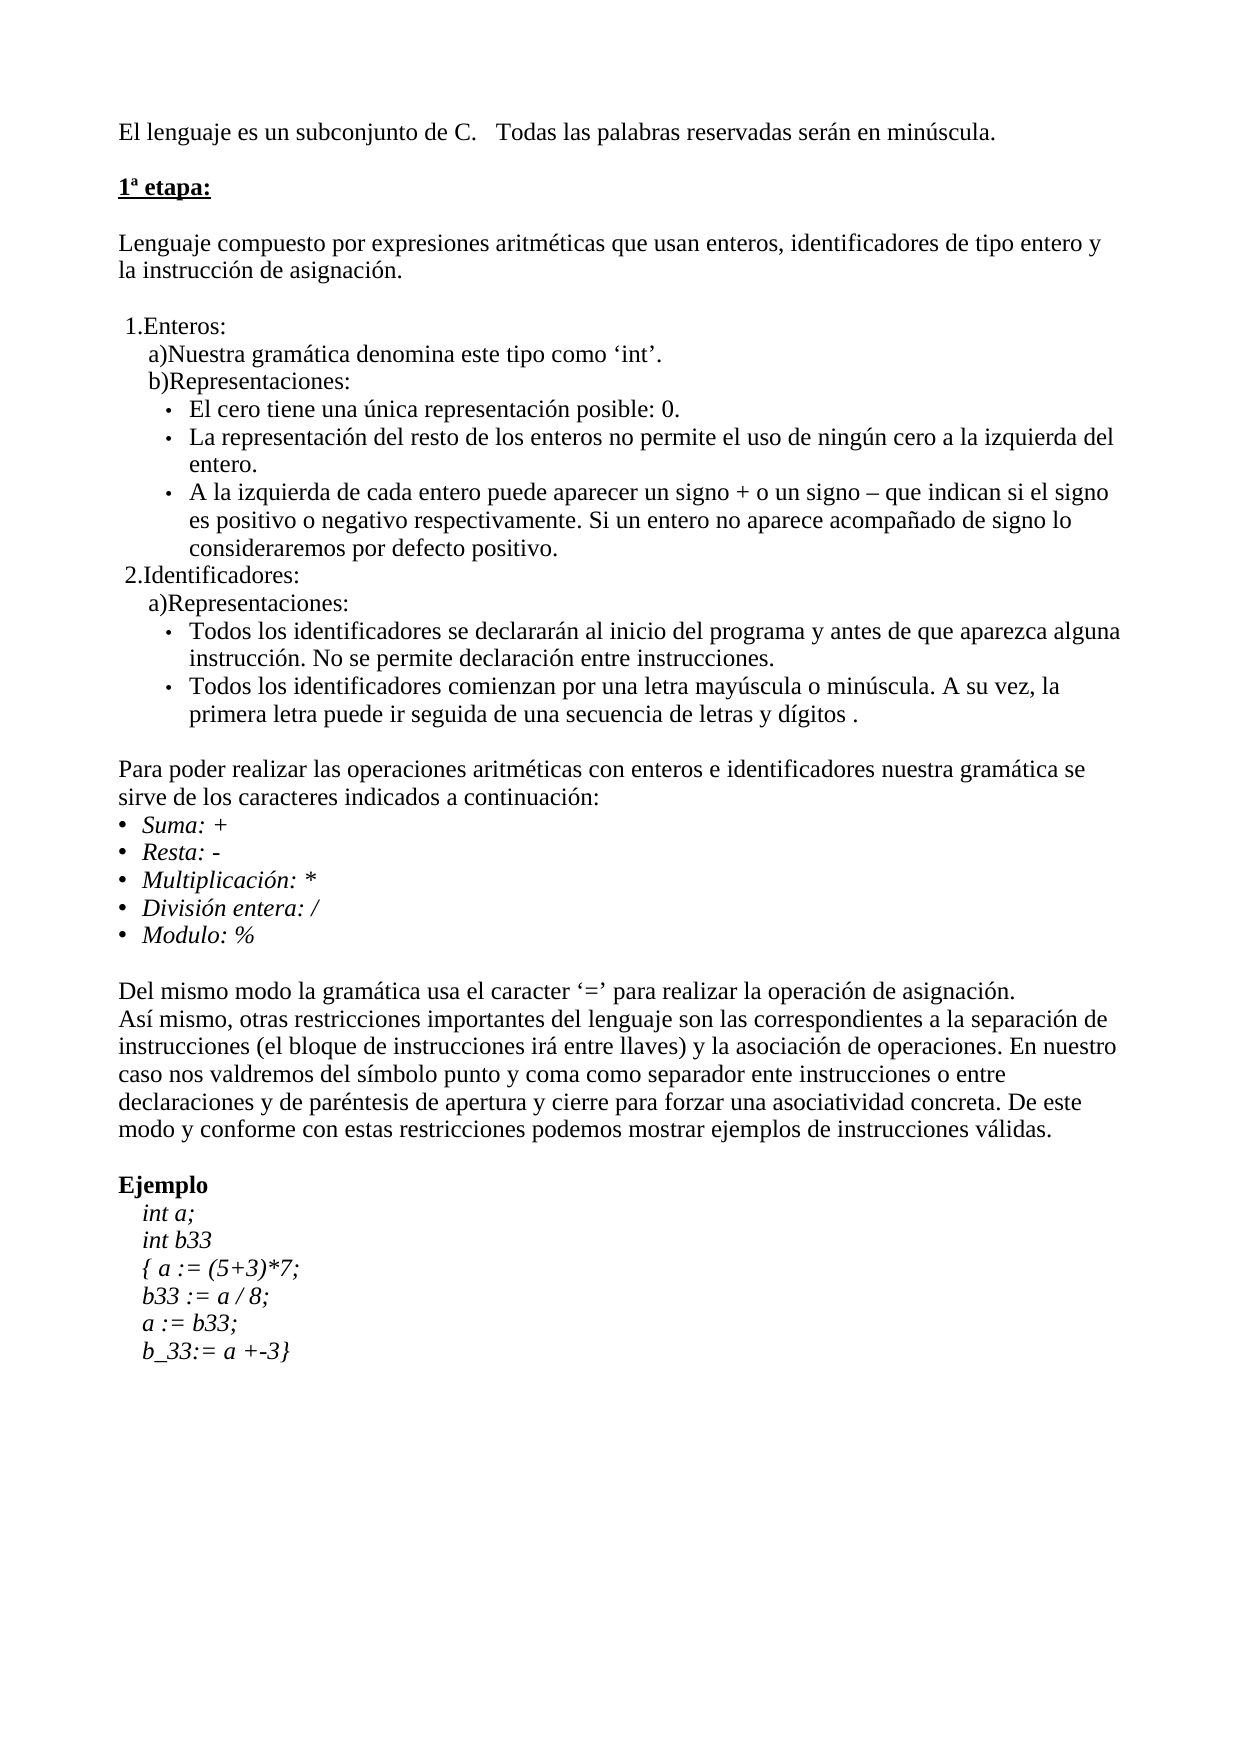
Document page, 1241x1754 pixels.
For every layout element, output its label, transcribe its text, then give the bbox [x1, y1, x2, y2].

list a := b33; [118, 1309, 1122, 1337]
list Todos los identificadores se declararán al inicio del programa y antes de que aparezca alguna instrucción. No se permite declaración entre instrucciones. [165, 617, 1122, 672]
text 1ª etapa: [118, 173, 1122, 201]
text Para poder realizar las operaciones aritméticas con enteros e identificadores nuestra gramática se sirve de los caracteres indicados a continuación: [118, 755, 1122, 811]
list A la izquierda de cada entero puede aparecer un signo + o un signo – que indican si el signo es positivo o negativo respectivamente. Si un entero no aparece acompañado de signo lo consideraremos por defecto positivo. [165, 478, 1122, 561]
text Del mismo modo la gramática usa el caracter ‘=’ para realizar la operación de asignación. [118, 977, 1122, 1005]
list Todos los identificadores comienzan por una letra mayúscula o minúscula. A su vez, la primera letra puede ir seguida de una secuencia de letras y dígitos . [165, 672, 1122, 728]
text Ejemplo [118, 1171, 1122, 1199]
list int b33 [118, 1226, 1122, 1254]
list b_33:= a +-3} [118, 1337, 1122, 1365]
list Nuestra gramática denomina este tipo como ‘int’. [142, 340, 1122, 367]
list Representaciones: [142, 589, 1122, 617]
list Modulo: % [118, 922, 1122, 949]
text El lenguaje es un subconjunto de C. Todas las palabras reservadas serán en minúscula. [118, 118, 1122, 146]
list Enteros: [118, 312, 1122, 340]
list Resta: - [118, 838, 1122, 866]
list { a := (5+3)*7; [118, 1254, 1122, 1282]
text Lenguaje compuesto por expresiones aritméticas que usan enteros, identificadores de tipo entero y la instrucción de asignación. [118, 229, 1122, 284]
list b33 := a / 8; [118, 1282, 1122, 1309]
list int a; [118, 1199, 1122, 1226]
list Representaciones: [142, 367, 1122, 395]
list La representación del resto de los enteros no permite el uso de ningún cero a la izquierda del entero. [165, 423, 1122, 478]
list Suma: + [118, 811, 1122, 838]
list El cero tiene una única representación posible: 0. [165, 395, 1122, 423]
list División entera: / [118, 894, 1122, 922]
list Multiplicación: * [118, 866, 1122, 894]
list Identificadores: [118, 561, 1122, 589]
text Así mismo, otras restricciones importantes del lenguaje son las correspondientes a la separación de instrucciones (el bloque de instrucciones irá entre llaves) y la asociación de operaciones. En nuestro caso nos valdremos del símbolo punto y coma como separador ente instrucciones o entre declaraciones y de paréntesis de apertura y cierre para forzar una asociatividad concreta. De este modo y conforme con estas restricciones podemos mostrar ejemplos de instrucciones válidas. [118, 1005, 1122, 1143]
